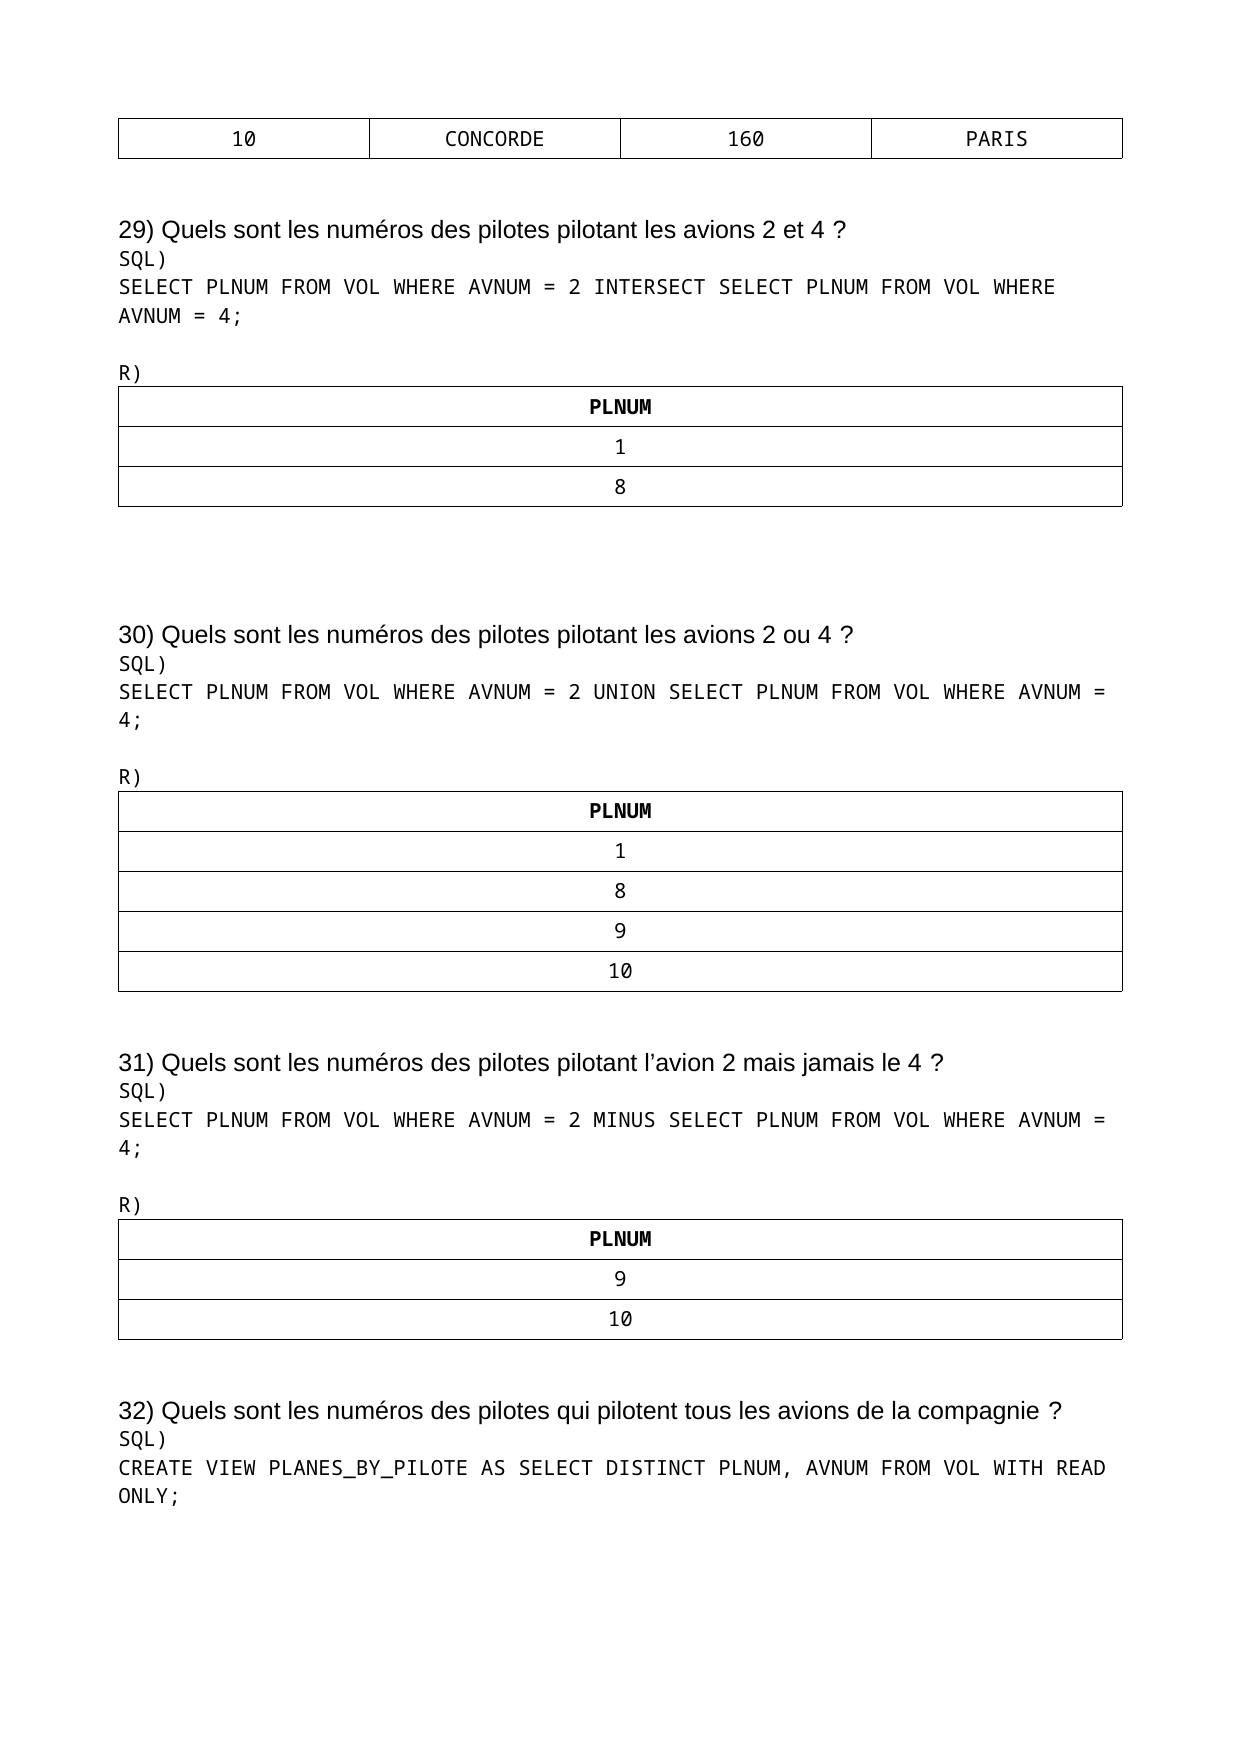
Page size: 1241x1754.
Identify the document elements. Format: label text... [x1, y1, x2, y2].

text SQL) [118, 1424, 1122, 1453]
text SELECT PLNUM FROM VOL WHERE AVNUM = 2 UNION SELECT PLNUM FROM VOL WHERE AVNUM = 4; [118, 677, 1122, 734]
table_cell 9 [119, 1260, 1122, 1299]
table_cell 160 [621, 119, 871, 158]
table_header PLNUM [119, 1220, 1122, 1259]
table_cell 9 [119, 912, 1122, 951]
table_cell PARIS [872, 119, 1122, 158]
table_cell 10 [119, 952, 1122, 991]
text SQL) [118, 1077, 1122, 1105]
text SQL) [118, 244, 1122, 272]
text R) [118, 358, 1122, 386]
table_cell 8 [119, 467, 1122, 506]
text CREATE VIEW PLANES_BY_PILOTE AS SELECT DISTINCT PLNUM, AVNUM FROM VOL WITH READ ONLY; [118, 1453, 1122, 1510]
text 30) Quels sont les numéros des pilotes pilotant les avions 2 ou 4 ? [118, 620, 1122, 649]
table_cell 1 [119, 832, 1122, 871]
table_header PLNUM [119, 387, 1122, 426]
text 29) Quels sont les numéros des pilotes pilotant les avions 2 et 4 ? [118, 215, 1122, 244]
text SELECT PLNUM FROM VOL WHERE AVNUM = 2 MINUS SELECT PLNUM FROM VOL WHERE AVNUM = 4; [118, 1105, 1122, 1162]
table_cell 1 [119, 427, 1122, 466]
text SELECT PLNUM FROM VOL WHERE AVNUM = 2 INTERSECT SELECT PLNUM FROM VOL WHERE AVNUM = 4; [118, 272, 1122, 329]
text R) [118, 1190, 1122, 1219]
table_cell CONCORDE [370, 119, 620, 158]
table_cell 10 [119, 1300, 1122, 1339]
text R) [118, 762, 1122, 791]
text 32) Quels sont les numéros des pilotes qui pilotent tous les avions de la compagnie ? [118, 1396, 1122, 1424]
text SQL) [118, 649, 1122, 677]
table_cell 10 [119, 119, 369, 158]
text 31) Quels sont les numéros des pilotes pilotant l’avion 2 mais jamais le 4 ? [118, 1048, 1122, 1077]
table_cell 8 [119, 872, 1122, 911]
table_header PLNUM [119, 792, 1122, 831]
